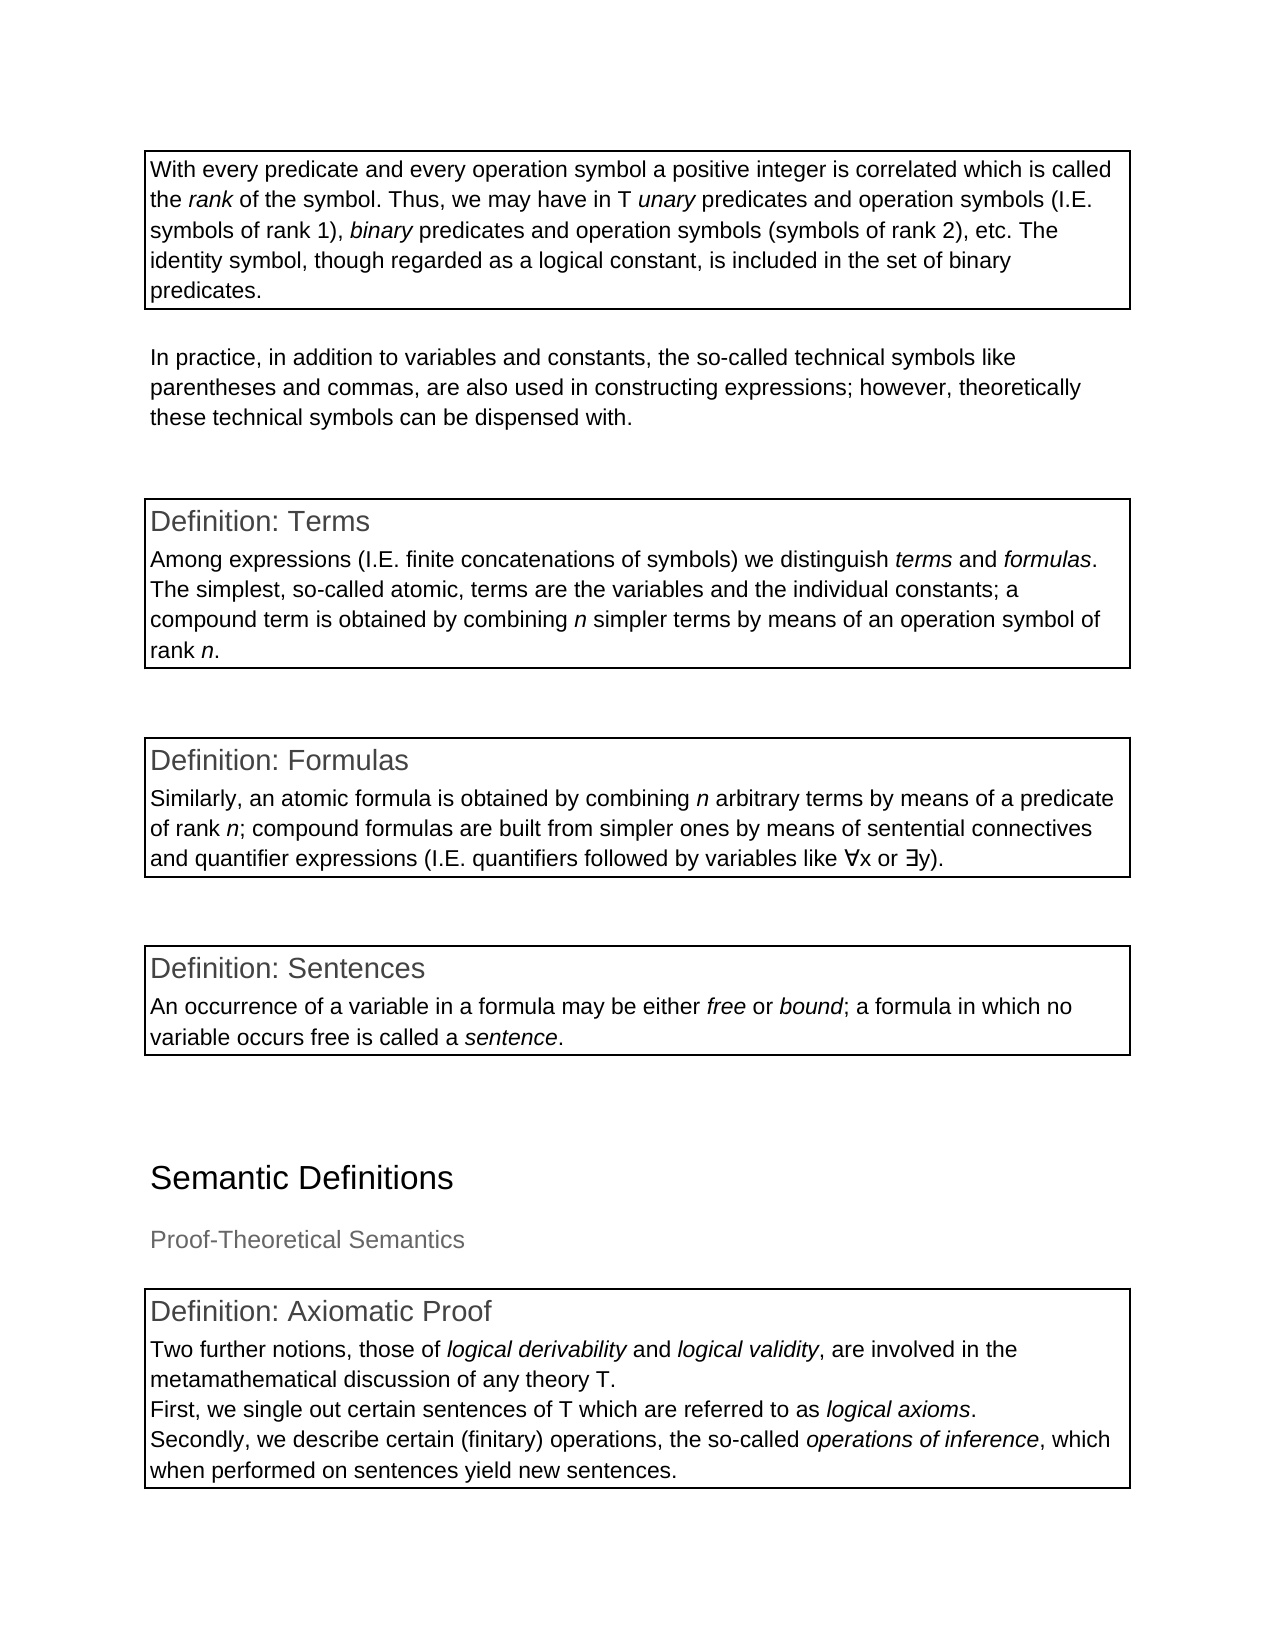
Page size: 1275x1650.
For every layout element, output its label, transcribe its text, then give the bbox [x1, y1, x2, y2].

subtitle Semantic Definitions [150, 1158, 1125, 1196]
subtitle Definition: Terms [146, 500, 1129, 538]
text The simplest, so-called atomic, terms are the variables and the individual constants; a compound term is obtained by combining n simpler terms by means of an operation symbol of rank n. [146, 570, 1129, 667]
subtitle Proof-Theoretical Semantics [150, 1226, 1125, 1254]
text Secondly, we describe certain (finitary) operations, the so-called operations of inference, which when performed on sentences yield new sentences. [146, 1420, 1129, 1487]
text An occurrence of a variable in a formula may be either free or bound; a formula in which no variable occurs free is called a sentence. [146, 987, 1129, 1054]
subtitle Definition: Formulas [146, 739, 1129, 776]
text With every predicate and every operation symbol a positive integer is correlated which is called the rank of the symbol. Thus, we may have in T unary predicates and operation symbols (I.E. symbols of rank 1), binary predicates and operation symbols (symbols of rank 2), etc. The identity symbol, though regarded as a logical constant, is included in the set of binary predicates. [146, 152, 1129, 308]
text In practice, in addition to variables and constants, the so-called technical symbols like parentheses and commas, are also used in constructing expressions; however, theoretically these technical symbols can be dispensed with. [150, 344, 1125, 431]
subtitle Definition: Axiomatic Proof [146, 1290, 1129, 1327]
text Similarly, an atomic formula is obtained by combining n arbitrary terms by means of a predicate of rank n; compound formulas are built from simpler ones by means of sentential connectives and quantifier expressions (I.E. quantifiers followed by variables like ∀x or ∃y). [146, 778, 1129, 876]
text Among expressions (I.E. finite concatenations of symbols) we distinguish terms and formulas. [146, 540, 1129, 570]
text First, we single out certain sentences of T which are referred to as logical axioms. [146, 1390, 1129, 1420]
subtitle Definition: Sentences [146, 947, 1129, 985]
text Two further notions, those of logical derivability and logical validity, are involved in the metamathematical discussion of any theory T. [146, 1329, 1129, 1390]
